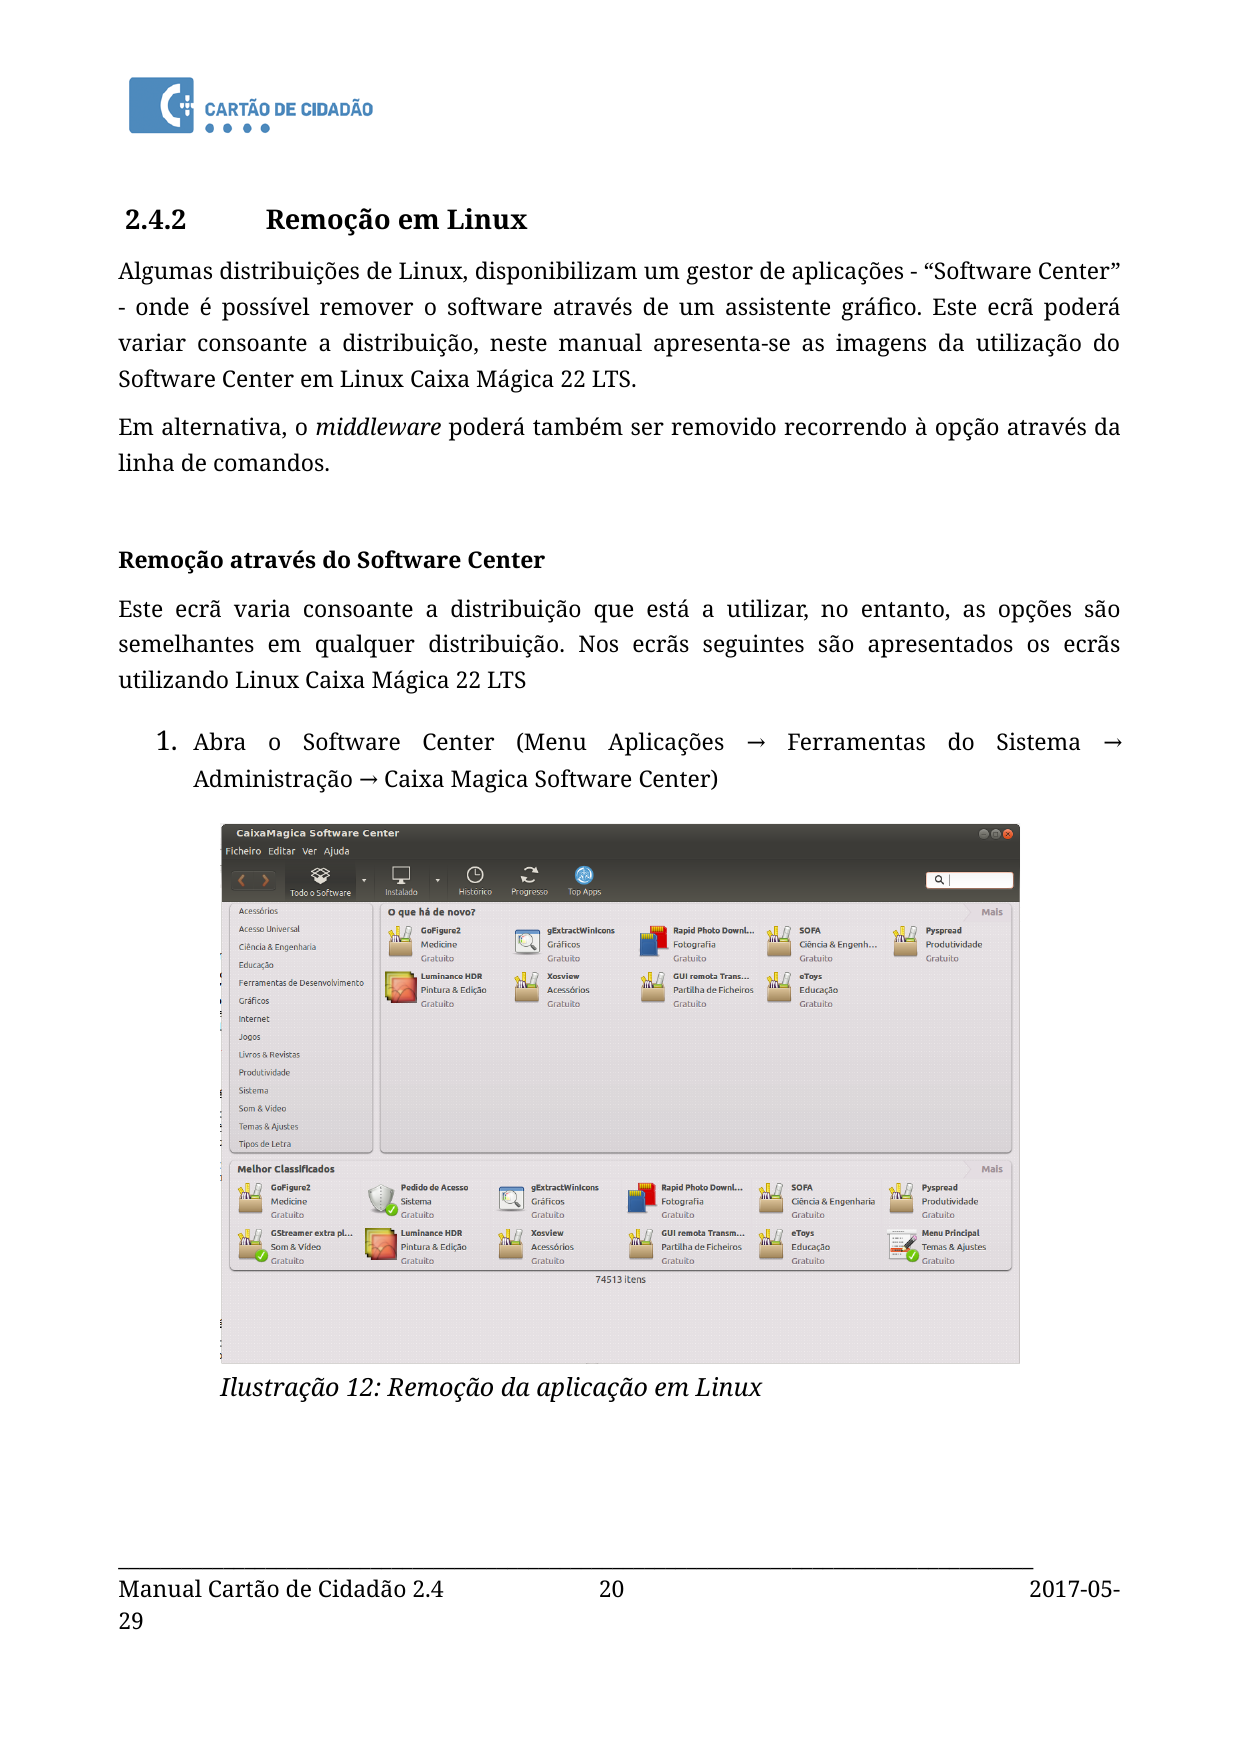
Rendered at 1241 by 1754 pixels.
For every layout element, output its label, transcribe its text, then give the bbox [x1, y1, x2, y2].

subtitle Remoção em Linux [118, 200, 1122, 237]
list Abra o Software Center (Menu Aplicações → Ferramentas do Sistema → Administração → Caixa Magica Software Center) [156, 721, 1122, 794]
picture [220, 823, 1020, 1364]
text Algumas distribuições de Linux, disponibilizam um gestor de aplicações - “Software Center” - onde é possível remover o software através de um assistente gráfico. Este ecrã poderá variar consoante a distribuição, neste manual apresenta-se as imagens da utilização do Software Center em Linux Caixa Mágica 22 LTS. [118, 255, 1122, 394]
text Este ecrã varia consoante a distribuição que está a utilizar, no entanto, as opções são semelhantes em qualquer distribuição. Nos ecrãs seguintes são apresentados os ecrãs utilizando Linux Caixa Mágica 22 LTS [118, 592, 1122, 696]
text Em alternativa, o middleware poderá também ser removido recorrendo à opção através da linha de comandos. [118, 411, 1122, 478]
picture [126, 71, 419, 141]
text Ilustração 12: Remoção da aplicação em Linux [220, 1364, 1020, 1403]
text Remoção através do Software Center [118, 544, 1122, 575]
